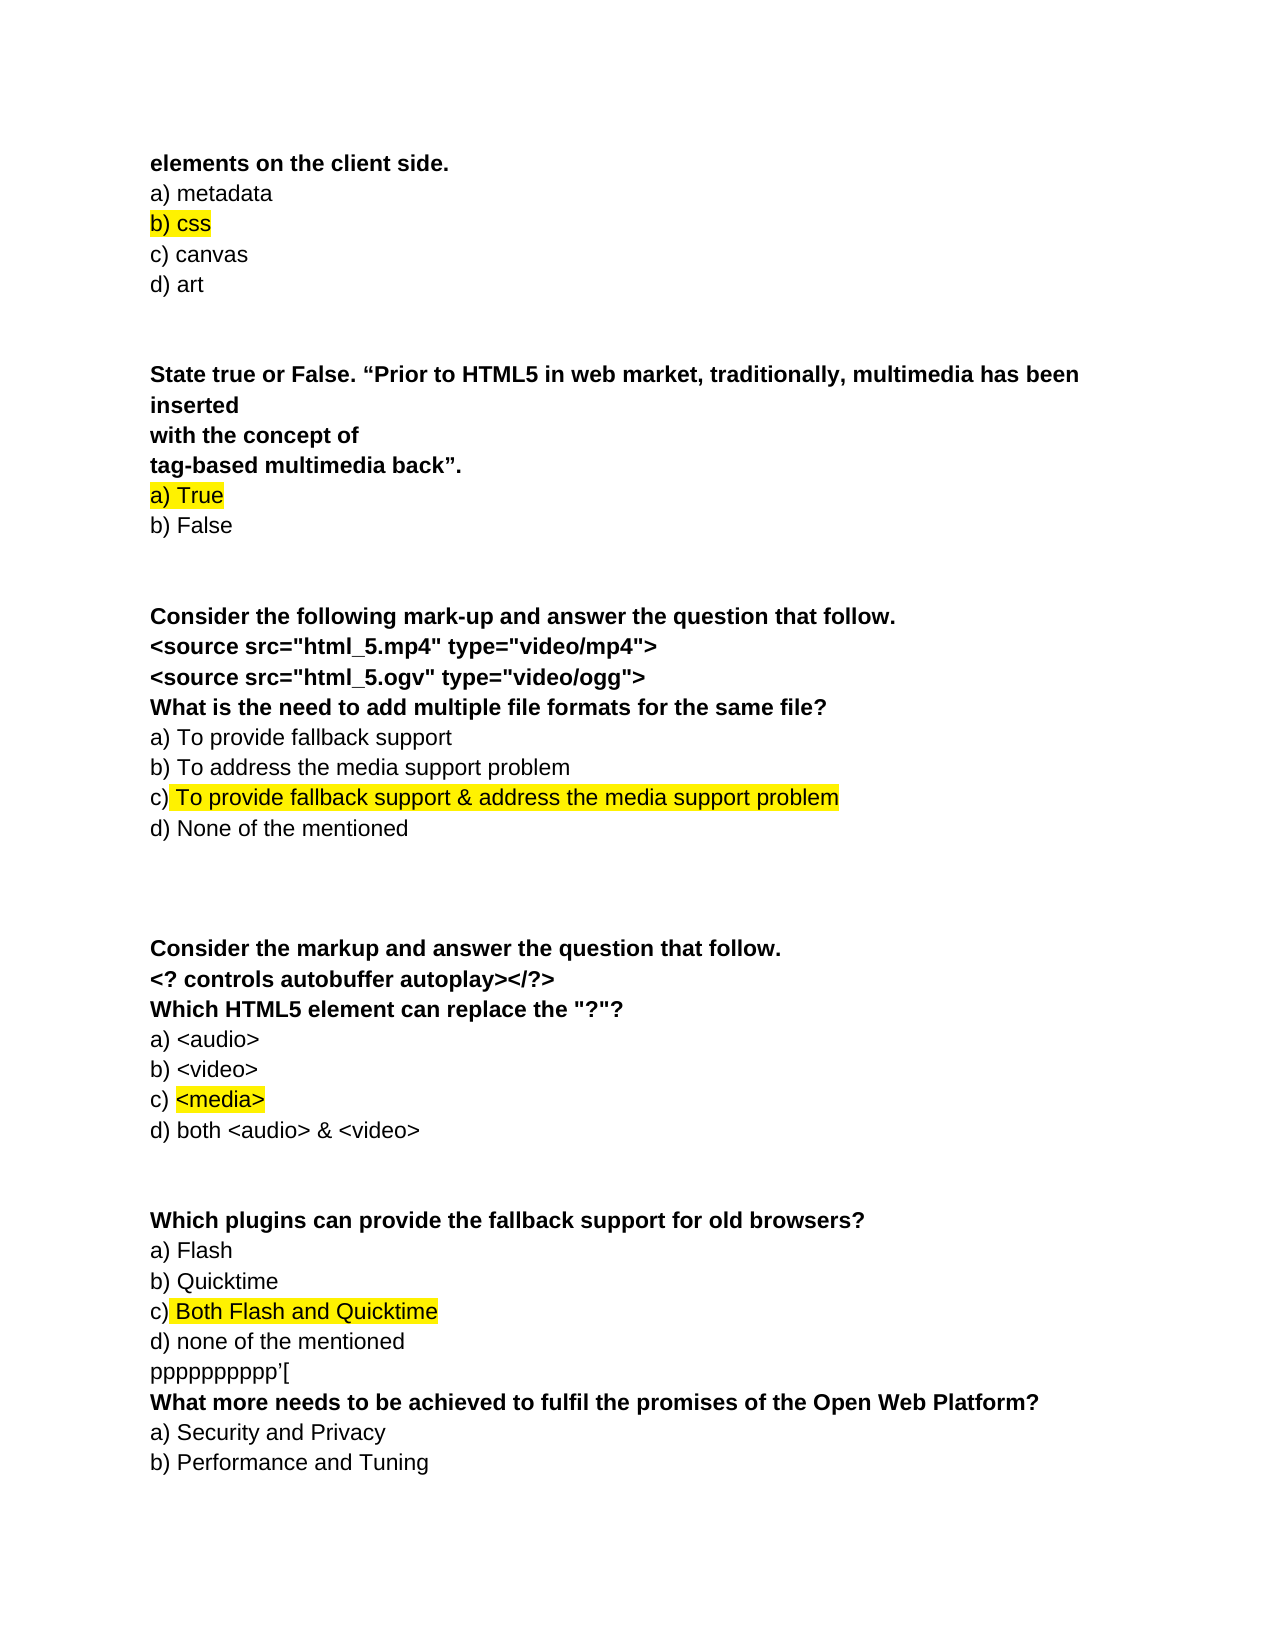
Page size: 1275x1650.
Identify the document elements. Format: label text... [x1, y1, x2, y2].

text b) False [150, 512, 1125, 539]
text a) <audio> [150, 1026, 1125, 1052]
text d) both <audio> & <video> [150, 1117, 1125, 1143]
text c) Both Flash and Quicktime [150, 1298, 1125, 1324]
text <source src="html_5.ogv" type="video/ogg"> [150, 663, 1125, 690]
text b) css [150, 210, 1125, 237]
text What is the need to add multiple file formats for the same file? [150, 694, 1125, 720]
text tag-based multimedia back”. [150, 452, 1125, 478]
text a) True [150, 482, 1125, 509]
text b) Quicktime [150, 1268, 1125, 1294]
text Consider the markup and answer the question that follow. [150, 935, 1125, 962]
text b) <video> [150, 1056, 1125, 1083]
text a) Security and Privacy [150, 1419, 1125, 1445]
text State true or False. “Prior to HTML5 in web market, traditionally, multimedia has been inserted [150, 361, 1125, 418]
text Which plugins can provide the fallback support for old browsers? [150, 1207, 1125, 1234]
text Consider the following mark-up and answer the question that follow. [150, 603, 1125, 629]
text What more needs to be achieved to fulfil the promises of the Open Web Platform? [150, 1388, 1125, 1415]
text d) art [150, 271, 1125, 297]
text <? controls autobuffer autoplay></?> [150, 966, 1125, 992]
text a) Flash [150, 1237, 1125, 1264]
text <source src="html_5.mp4" type="video/mp4"> [150, 633, 1125, 660]
text c) canvas [150, 241, 1125, 267]
text a) To provide fallback support [150, 724, 1125, 750]
text elements on the client side. [150, 150, 1125, 176]
text with the concept of [150, 422, 1125, 448]
text d) none of the mentioned [150, 1328, 1125, 1354]
text Which HTML5 element can replace the "?"? [150, 996, 1125, 1022]
text b) Performance and Tuning [150, 1449, 1125, 1475]
text b) To address the media support problem [150, 754, 1125, 781]
text c) <media> [150, 1086, 1125, 1113]
text c) To provide fallback support & address the media support problem [150, 784, 1125, 811]
text pppppppppp’[ [150, 1358, 1125, 1385]
text a) metadata [150, 180, 1125, 207]
text d) None of the mentioned [150, 814, 1125, 841]
